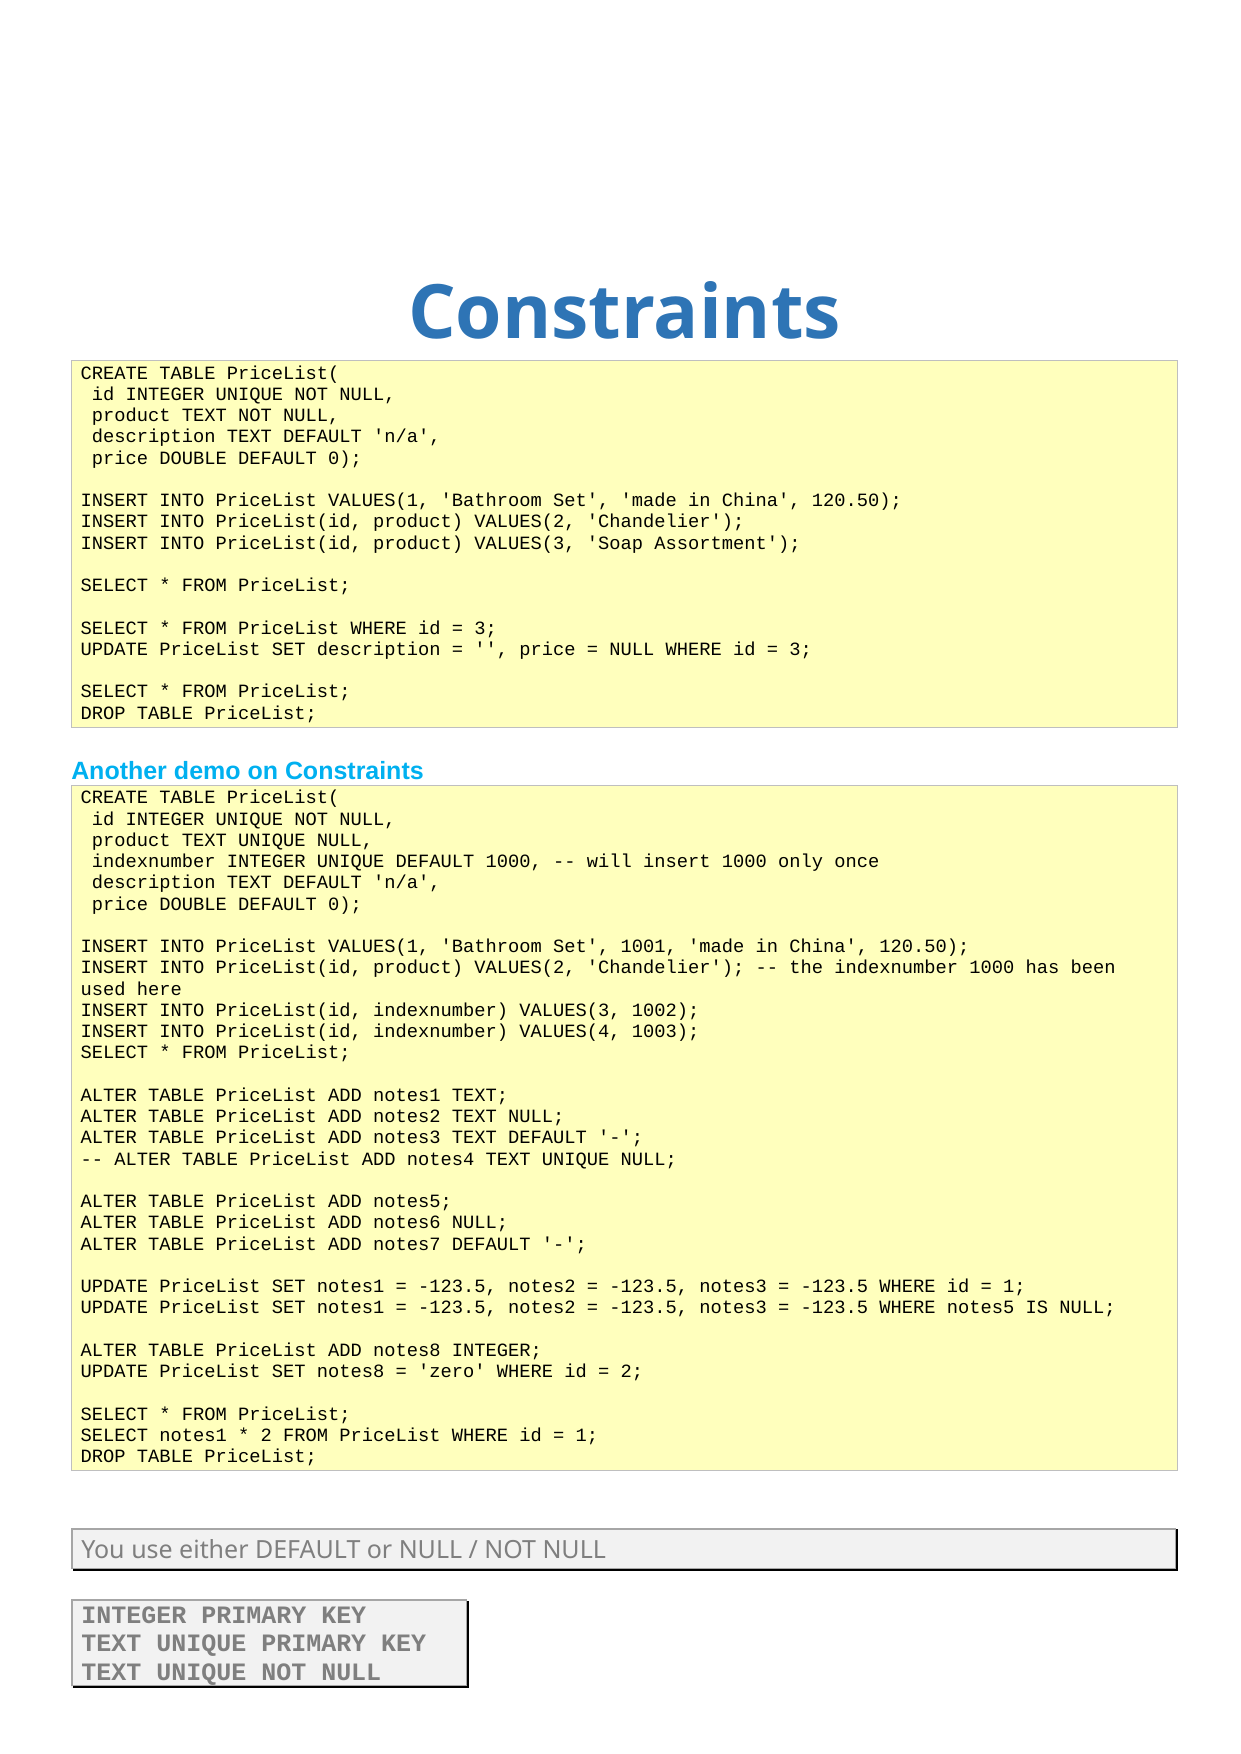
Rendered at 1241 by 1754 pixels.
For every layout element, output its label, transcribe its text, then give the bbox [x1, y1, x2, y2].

text INSERT INTO PriceList(id, indexnumber) VALUES(3, 1002); [72, 997, 1177, 1019]
text ALTER TABLE PriceList ADD notes3 TEXT DEFAULT '-'; [72, 1125, 1177, 1146]
text UPDATE PriceList SET description = '', price = NULL WHERE id = 3; [72, 637, 1177, 658]
text TEXT UNIQUE NOT NULL [73, 1656, 466, 1685]
text SELECT * FROM PriceList; [72, 679, 1177, 700]
text DROP TABLE PriceList; [72, 1444, 1177, 1470]
text UPDATE PriceList SET notes8 = 'zero' WHERE id = 2; [72, 1359, 1177, 1380]
text product TEXT UNIQUE NULL, [72, 827, 1177, 849]
text price DOUBLE DEFAULT 0); [72, 891, 1177, 912]
text ALTER TABLE PriceList ADD notes5; [72, 1189, 1177, 1210]
text description TEXT DEFAULT 'n/a', [72, 870, 1177, 891]
text DROP TABLE PriceList; [72, 700, 1177, 727]
text -- ALTER TABLE PriceList ADD notes4 TEXT UNIQUE NULL; [72, 1146, 1177, 1167]
text INSERT INTO PriceList(id, indexnumber) VALUES(4, 1003); [72, 1019, 1177, 1040]
text TEXT UNIQUE PRIMARY KEY [73, 1627, 466, 1656]
text INSERT INTO PriceList(id, product) VALUES(2, 'Chandelier'); [72, 509, 1177, 530]
text CREATE TABLE PriceList( [72, 786, 1177, 806]
text SELECT * FROM PriceList; [72, 1401, 1177, 1422]
text SELECT * FROM PriceList; [72, 1040, 1177, 1061]
text ALTER TABLE PriceList ADD notes8 INTEGER; [72, 1337, 1177, 1359]
text INSERT INTO PriceList(id, product) VALUES(2, 'Chandelier'); -- the indexnumber 1000 has been used here [72, 955, 1177, 997]
text INSERT INTO PriceList(id, product) VALUES(3, 'Soap Assortment'); [72, 530, 1177, 552]
text ALTER TABLE PriceList ADD notes1 TEXT; [72, 1082, 1177, 1104]
text SELECT * FROM PriceList WHERE id = 3; [72, 615, 1177, 637]
text id INTEGER UNIQUE NOT NULL, [72, 382, 1177, 403]
text You use either DEFAULT or NULL / NOT NULL [73, 1530, 1175, 1568]
text indexnumber INTEGER UNIQUE DEFAULT 1000, -- will insert 1000 only once [72, 849, 1177, 870]
text id INTEGER UNIQUE NOT NULL, [72, 806, 1177, 827]
text SELECT * FROM PriceList; [72, 573, 1177, 594]
text INSERT INTO PriceList VALUES(1, 'Bathroom Set', 'made in China', 120.50); [72, 488, 1177, 509]
text product TEXT NOT NULL, [72, 403, 1177, 424]
text price DOUBLE DEFAULT 0); [72, 445, 1177, 467]
text UPDATE PriceList SET notes1 = -123.5, notes2 = -123.5, notes3 = -123.5 WHERE notes5 IS NULL; [72, 1295, 1177, 1316]
text INSERT INTO PriceList VALUES(1, 'Bathroom Set', 1001, 'made in China', 120.50); [72, 934, 1177, 955]
subtitle Constraints [71, 258, 1178, 360]
text ALTER TABLE PriceList ADD notes6 NULL; [72, 1210, 1177, 1231]
text ALTER TABLE PriceList ADD notes7 DEFAULT '-'; [72, 1231, 1177, 1252]
text UPDATE PriceList SET notes1 = -123.5, notes2 = -123.5, notes3 = -123.5 WHERE id = 1; [72, 1274, 1177, 1295]
text SELECT notes1 * 2 FROM PriceList WHERE id = 1; [72, 1422, 1177, 1444]
text INTEGER PRIMARY KEY [73, 1601, 466, 1627]
text ALTER TABLE PriceList ADD notes2 TEXT NULL; [72, 1104, 1177, 1125]
title Another demo on Constraints [71, 756, 1178, 785]
text description TEXT DEFAULT 'n/a', [72, 424, 1177, 445]
text CREATE TABLE PriceList( [72, 361, 1177, 382]
